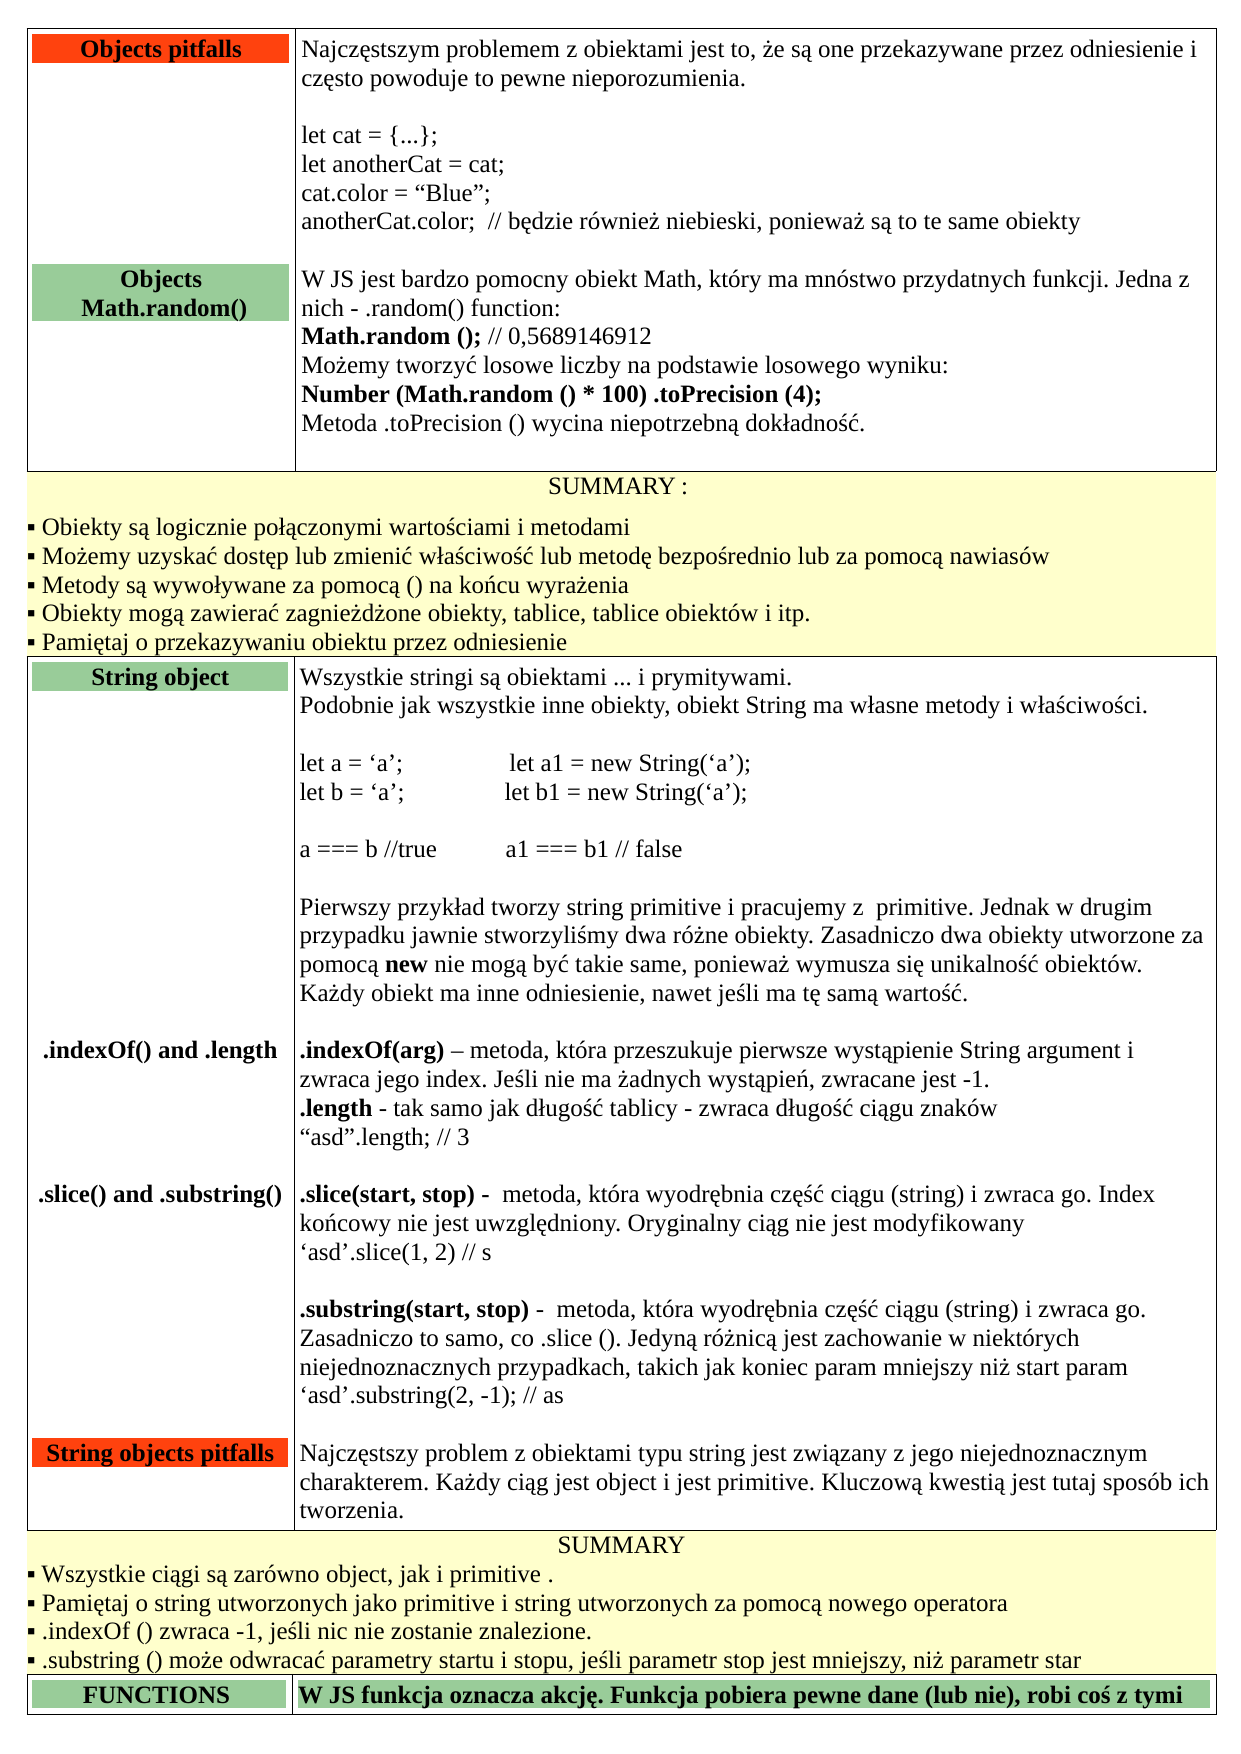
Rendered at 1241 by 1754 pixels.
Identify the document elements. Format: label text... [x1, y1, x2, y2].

text ▪ Metody są wywoływane za pomocą () na końcu wyrażenia [27, 570, 1216, 598]
text ▪ Obiekty mogą zawierać zagnieżdżone obiekty, tablice, tablice obiektów i itp. [27, 598, 1216, 627]
table_header Objects pitfalls Objects Math.random() [28, 29, 295, 471]
table_header String object .indexOf() and .length .slice() and .substring() String objects pitfalls [28, 657, 294, 1530]
text ▪ Obiekty są logicznie połączonymi wartościami i metodami [27, 512, 1216, 541]
text ▪ Pamiętaj o string utworzonych jako primitive i string utworzonych za pomocą nowego operatora [27, 1588, 1216, 1616]
text SUMMARY : [27, 472, 1216, 500]
table_header Najczęstszym problemem z obiektami jest to, że są one przekazywane przez odniesienie i często powoduje to pewne nieporozumienia. let cat = {...}; let anotherCat = cat; cat.color = “Blue”; anotherCat.color; // będzie również niebieski, ponieważ są to te same obiekty W JS jest bardzo pomocny obiekt Math, który ma mnóstwo przydatnych funkcji. Jedna z nich - .random() function: Math.random (); // 0,5689146912 Możemy tworzyć losowe liczby na podstawie losowego wyniku: Number (Math.random () * 100) .toPrecision (4); Metoda .toPrecision () wycina niepotrzebną dokładność. [296, 29, 1216, 471]
text ▪ Wszystkie ciągi są zarówno object, jak i primitive . [27, 1559, 1216, 1588]
table_header Wszystkie stringi są obiektami ... i prymitywami. Podobnie jak wszystkie inne obiekty, obiekt String ma własne metody i właściwości. let a = ‘a’; let a1 = new String(‘a’); let b = ‘a’; let b1 = new String(‘a’); a === b //true a1 === b1 // false Pierwszy przykład tworzy string primitive i pracujemy z primitive. Jednak w drugim przypadku jawnie stworzyliśmy dwa różne obiekty. Zasadniczo dwa obiekty utworzone za pomocą new nie mogą być takie same, ponieważ wymusza się unikalność obiektów. Każdy obiekt ma inne odniesienie, nawet jeśli ma tę samą wartość. .indexOf(arg) – metoda, która przeszukuje pierwsze wystąpienie String argument i zwraca jego index. Jeśli nie ma żadnych wystąpień, zwracane jest -1. .length - tak samo jak długość tablicy - zwraca długość ciągu znaków “asd”.length; // 3 .slice(start, stop) - metoda, która wyodrębnia część ciągu (string) i zwraca go. Index końcowy nie jest uwzględniony. Oryginalny ciąg nie jest modyfikowany ‘asd’.slice(1, 2) // s .substring(start, stop) - metoda, która wyodrębnia część ciągu (string) i zwraca go. Zasadniczo to samo, co .slice (). Jedyną różnicą jest zachowanie w niektórych niejednoznacznych przypadkach, takich jak koniec param mniejszy niż start param ‘asd’.substring(2, -1); // as Najczęstszy problem z obiektami typu string jest związany z jego niejednoznacznym charakterem. Każdy ciąg jest object i jest primitive. Kluczową kwestią jest tutaj sposób ich tworzenia. [295, 657, 1216, 1530]
table_header FUNCTIONS [28, 1675, 292, 1714]
text SUMMARY [27, 1531, 1216, 1559]
table_header W JS funkcja oznacza akcję. Funkcja pobiera pewne dane (lub nie), robi coś z tymi [293, 1675, 1216, 1714]
text ▪ .indexOf () zwraca -1, jeśli nic nie zostanie znalezione. [27, 1616, 1216, 1645]
text ▪ Możemy uzyskać dostęp lub zmienić właściwość lub metodę bezpośrednio lub za pomocą nawiasów [27, 541, 1216, 570]
text ▪ .substring () może odwracać parametry startu i stopu, jeśli parametr stop jest mniejszy, niż parametr star [27, 1645, 1216, 1674]
text ▪ Pamiętaj o przekazywaniu obiektu przez odniesienie [27, 627, 1216, 656]
